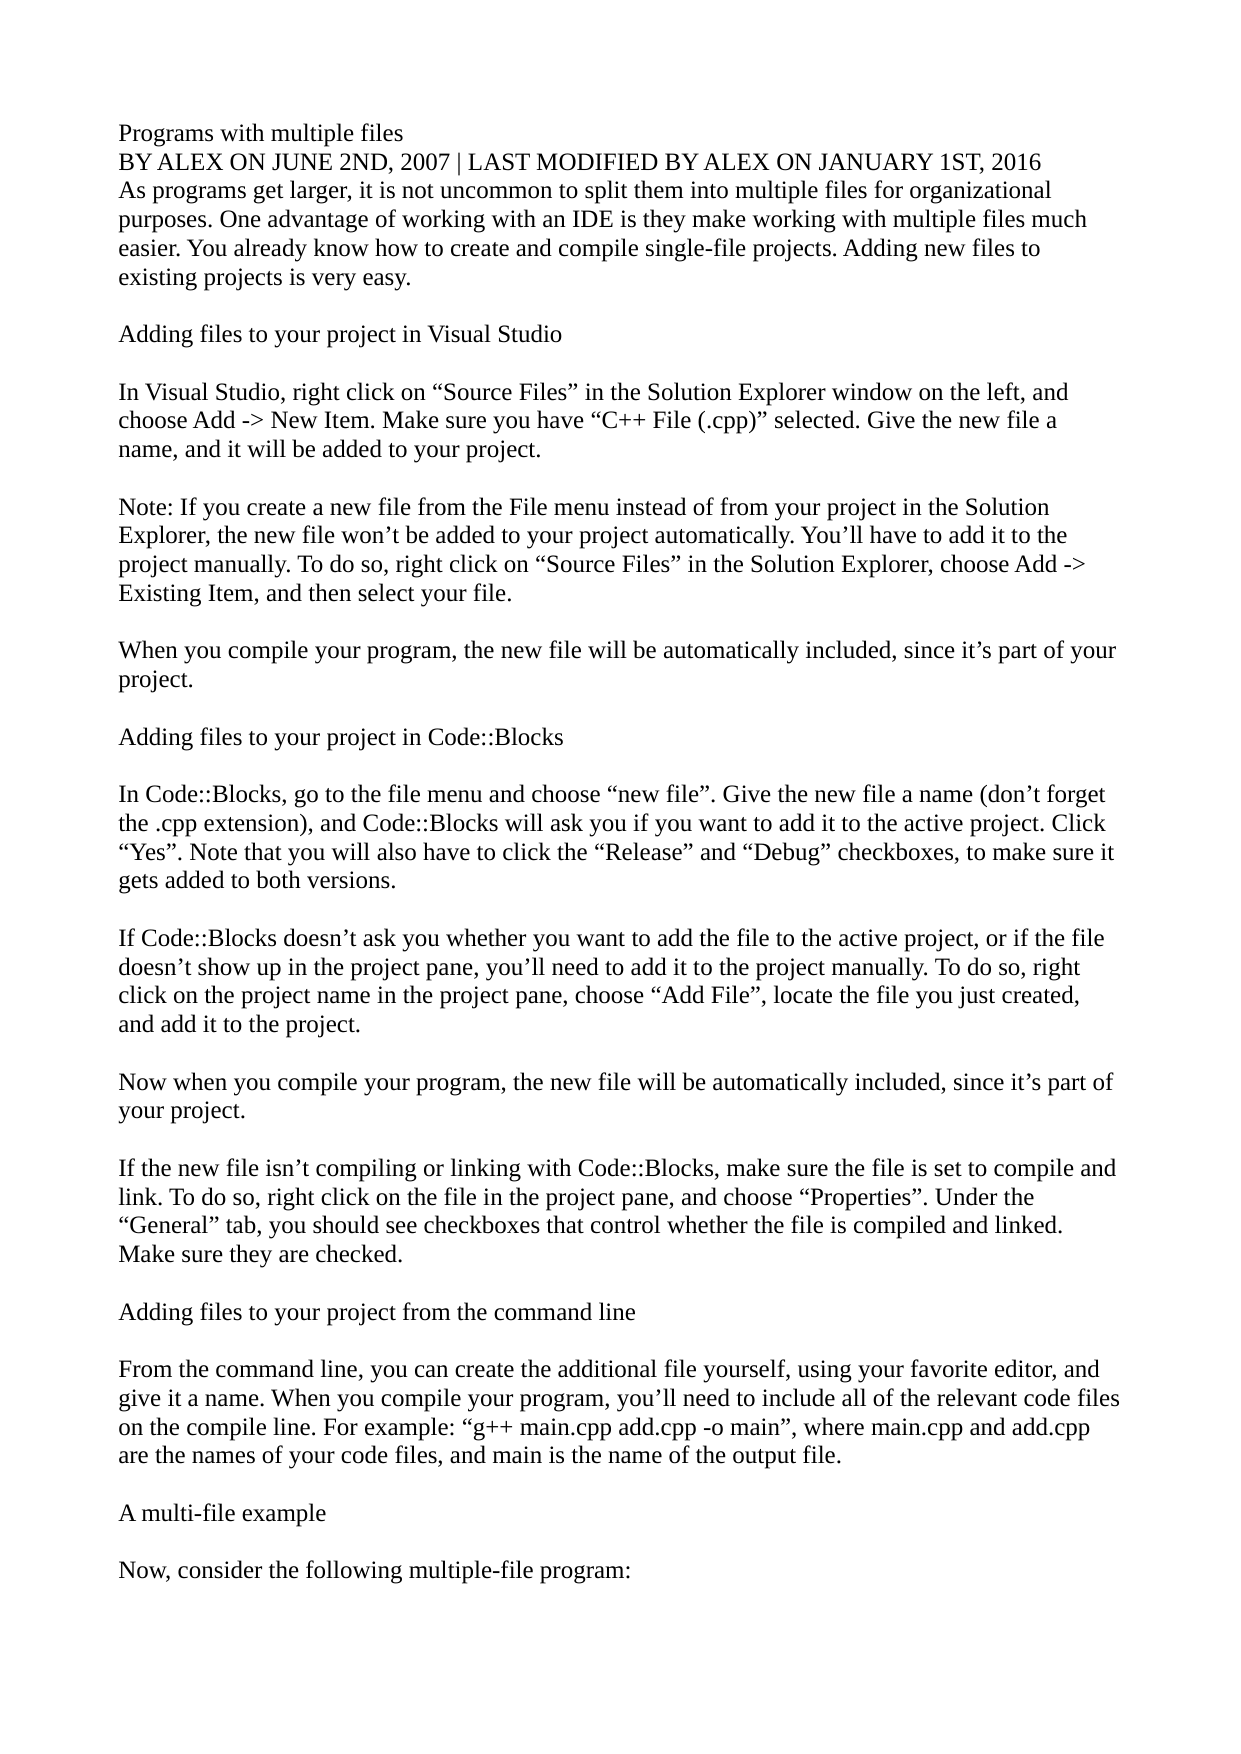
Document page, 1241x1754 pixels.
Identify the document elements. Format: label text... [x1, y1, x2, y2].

text Note: If you create a new file from the File menu instead of from your project in the Solution Explorer, the new file won’t be added to your project automatically. You’ll have to add it to the project manually. To do so, right click on “Source Files” in the Solution Explorer, choose Add -> Existing Item, and then select your file. [118, 492, 1122, 607]
text Programs with multiple files [118, 118, 1122, 147]
text In Code::Blocks, go to the file menu and choose “new file”. Give the new file a name (don’t forget the .cpp extension), and Code::Blocks will ask you if you want to add it to the active project. Click “Yes”. Note that you will also have to click the “Release” and “Debug” checkboxes, to make sure it gets added to both versions. [118, 779, 1122, 894]
text If the new file isn’t compiling or linking with Code::Blocks, make sure the file is set to compile and link. To do so, right click on the file in the project pane, and choose “Properties”. Under the “General” tab, you should see checkboxes that control whether the file is compiled and linked. Make sure they are checked. [118, 1153, 1122, 1268]
text From the command line, you can create the additional file yourself, using your favorite editor, and give it a name. When you compile your program, you’ll need to include all of the relevant code files on the compile line. For example: “g++ main.cpp add.cpp -o main”, where main.cpp and add.cpp are the names of your code files, and main is the name of the output file. [118, 1354, 1122, 1469]
text As programs get larger, it is not uncommon to split them into multiple files for organizational purposes. One advantage of working with an IDE is they make working with multiple files much easier. You already know how to create and compile single-file projects. Adding new files to existing projects is very easy. [118, 176, 1122, 291]
text Adding files to your project in Code::Blocks [118, 722, 1122, 751]
text Now when you compile your program, the new file will be automatically included, since it’s part of your project. [118, 1067, 1122, 1124]
text A multi-file example [118, 1498, 1122, 1527]
text Now, consider the following multiple-file program: [118, 1556, 1122, 1584]
text If Code::Blocks doesn’t ask you whether you want to add the file to the active project, or if the file doesn’t show up in the project pane, you’ll need to add it to the project manually. To do so, right click on the project name in the project pane, choose “Add File”, locate the file you just created, and add it to the project. [118, 923, 1122, 1038]
text Adding files to your project from the command line [118, 1297, 1122, 1326]
text In Visual Studio, right click on “Source Files” in the Solution Explorer window on the left, and choose Add -> New Item. Make sure you have “C++ File (.cpp)” selected. Give the new file a name, and it will be added to your project. [118, 377, 1122, 463]
text Adding files to your project in Visual Studio [118, 319, 1122, 348]
text BY ALEX ON JUNE 2ND, 2007 | LAST MODIFIED BY ALEX ON JANUARY 1ST, 2016 [118, 147, 1122, 176]
text When you compile your program, the new file will be automatically included, since it’s part of your project. [118, 636, 1122, 693]
